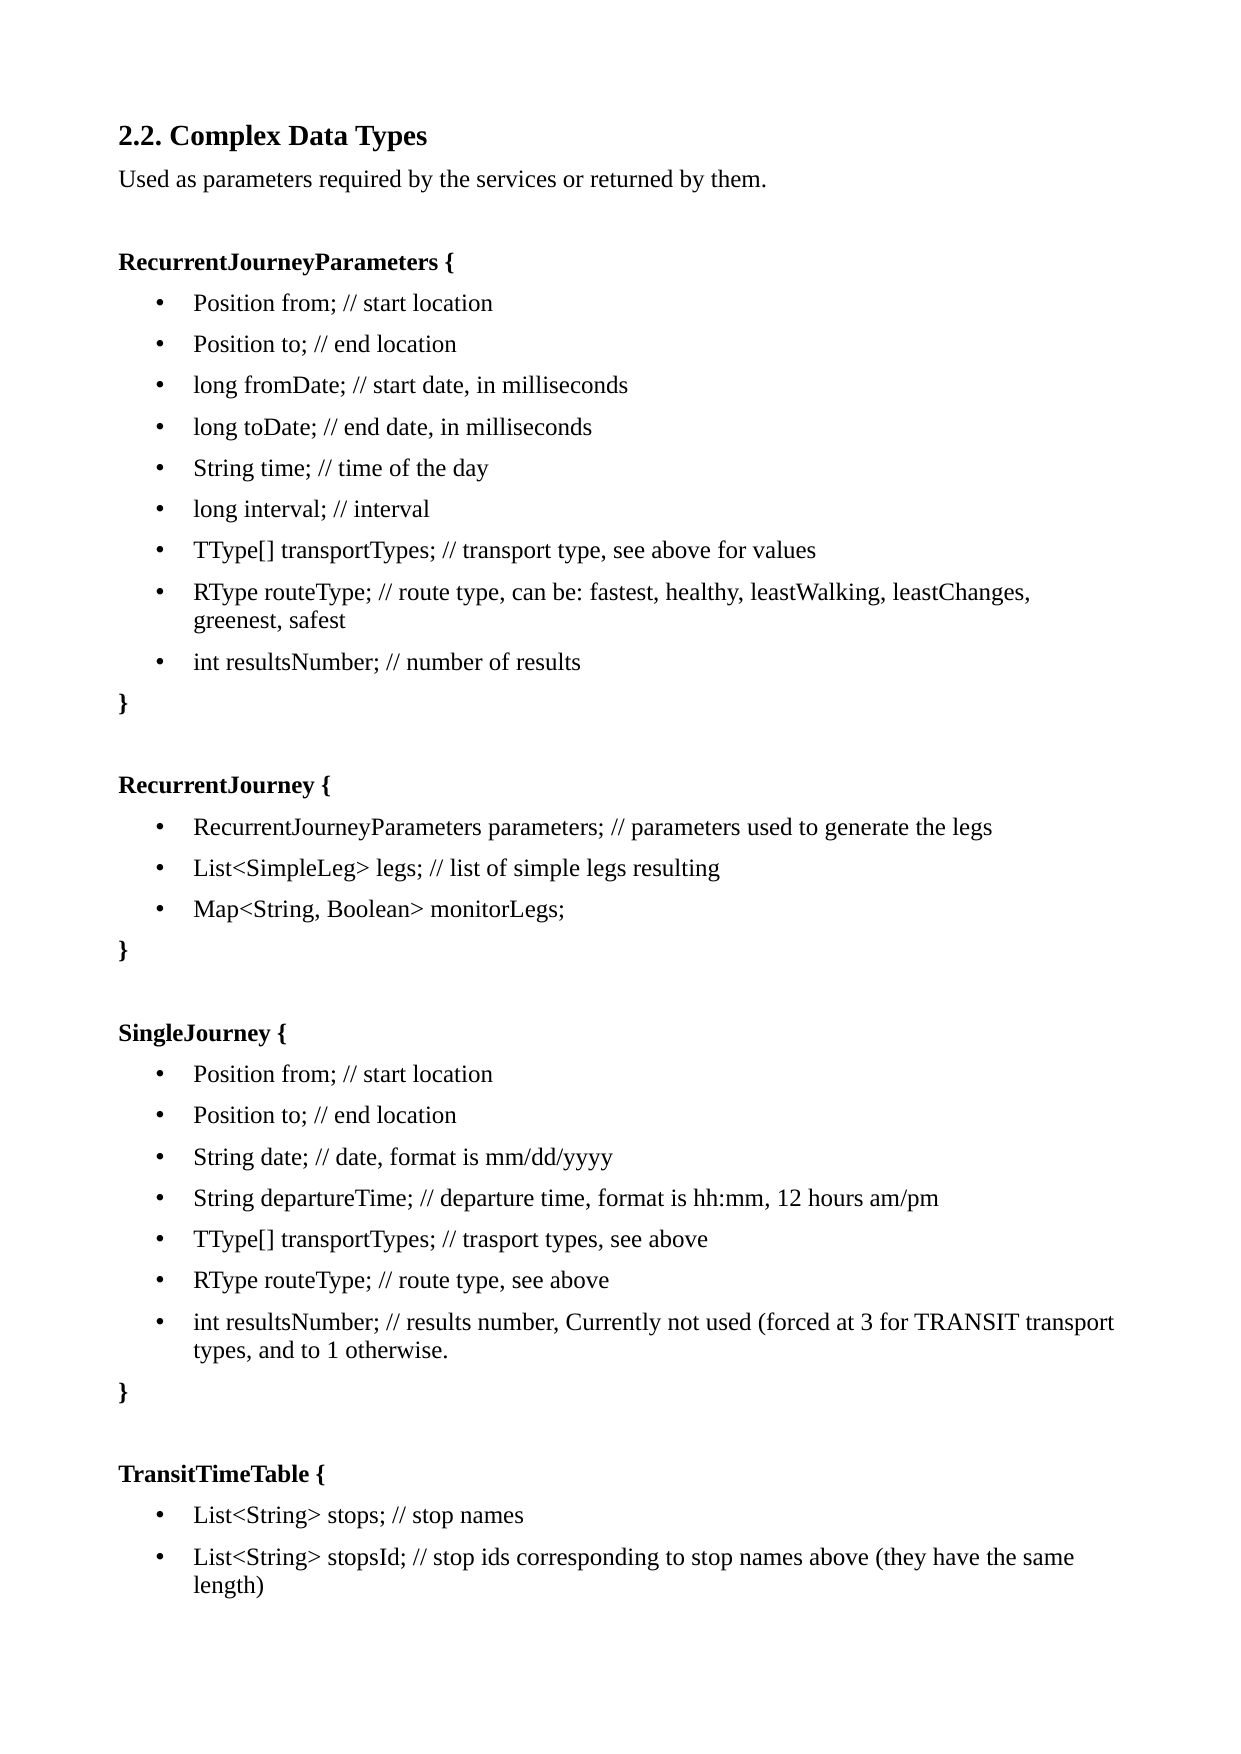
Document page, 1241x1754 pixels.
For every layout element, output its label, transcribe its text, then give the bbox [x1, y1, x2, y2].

list List<String> stops; // stop names [156, 1500, 1122, 1529]
subtitle 2.2. Complex Data Types [118, 118, 1122, 152]
list String time; // time of the day [156, 453, 1122, 482]
text } [118, 935, 1122, 964]
list int resultsNumber; // results number, Currently not used (forced at 3 for TRANSIT transport types, and to 1 otherwise. [156, 1307, 1122, 1364]
list long toDate; // end date, in milliseconds [156, 412, 1122, 440]
list RecurrentJourneyParameters parameters; // parameters used to generate the legs [156, 812, 1122, 840]
list List<String> stopsId; // stop ids corresponding to stop names above (they have the same length) [156, 1542, 1122, 1599]
text } [118, 688, 1122, 717]
list String departureTime; // departure time, format is hh:mm, 12 hours am/pm [156, 1183, 1122, 1212]
list Map<String, Boolean> monitorLegs; [156, 894, 1122, 923]
list int resultsNumber; // number of results [156, 647, 1122, 675]
list TType[] transportTypes; // trasport types, see above [156, 1224, 1122, 1253]
text RecurrentJourney { [118, 770, 1122, 799]
list long interval; // interval [156, 494, 1122, 523]
text SingleJourney { [118, 1018, 1122, 1047]
list long fromDate; // start date, in milliseconds [156, 370, 1122, 399]
list Position to; // end location [156, 1100, 1122, 1129]
list List<SimpleLeg> legs; // list of simple legs resulting [156, 853, 1122, 882]
list Position to; // end location [156, 329, 1122, 358]
text TransitTimeTable { [118, 1459, 1122, 1488]
list TType[] transportTypes; // transport type, see above for values [156, 535, 1122, 564]
list String date; // date, format is mm/dd/yyyy [156, 1142, 1122, 1170]
list Position from; // start location [156, 1059, 1122, 1088]
list RType routeType; // route type, see above [156, 1265, 1122, 1294]
text RecurrentJourneyParameters { [118, 247, 1122, 275]
list Position from; // start location [156, 288, 1122, 317]
text } [118, 1377, 1122, 1405]
list RType routeType; // route type, can be: fastest, healthy, leastWalking, leastChanges, greenest, safest [156, 577, 1122, 634]
text Used as parameters required by the services or returned by them. [118, 164, 1122, 193]
